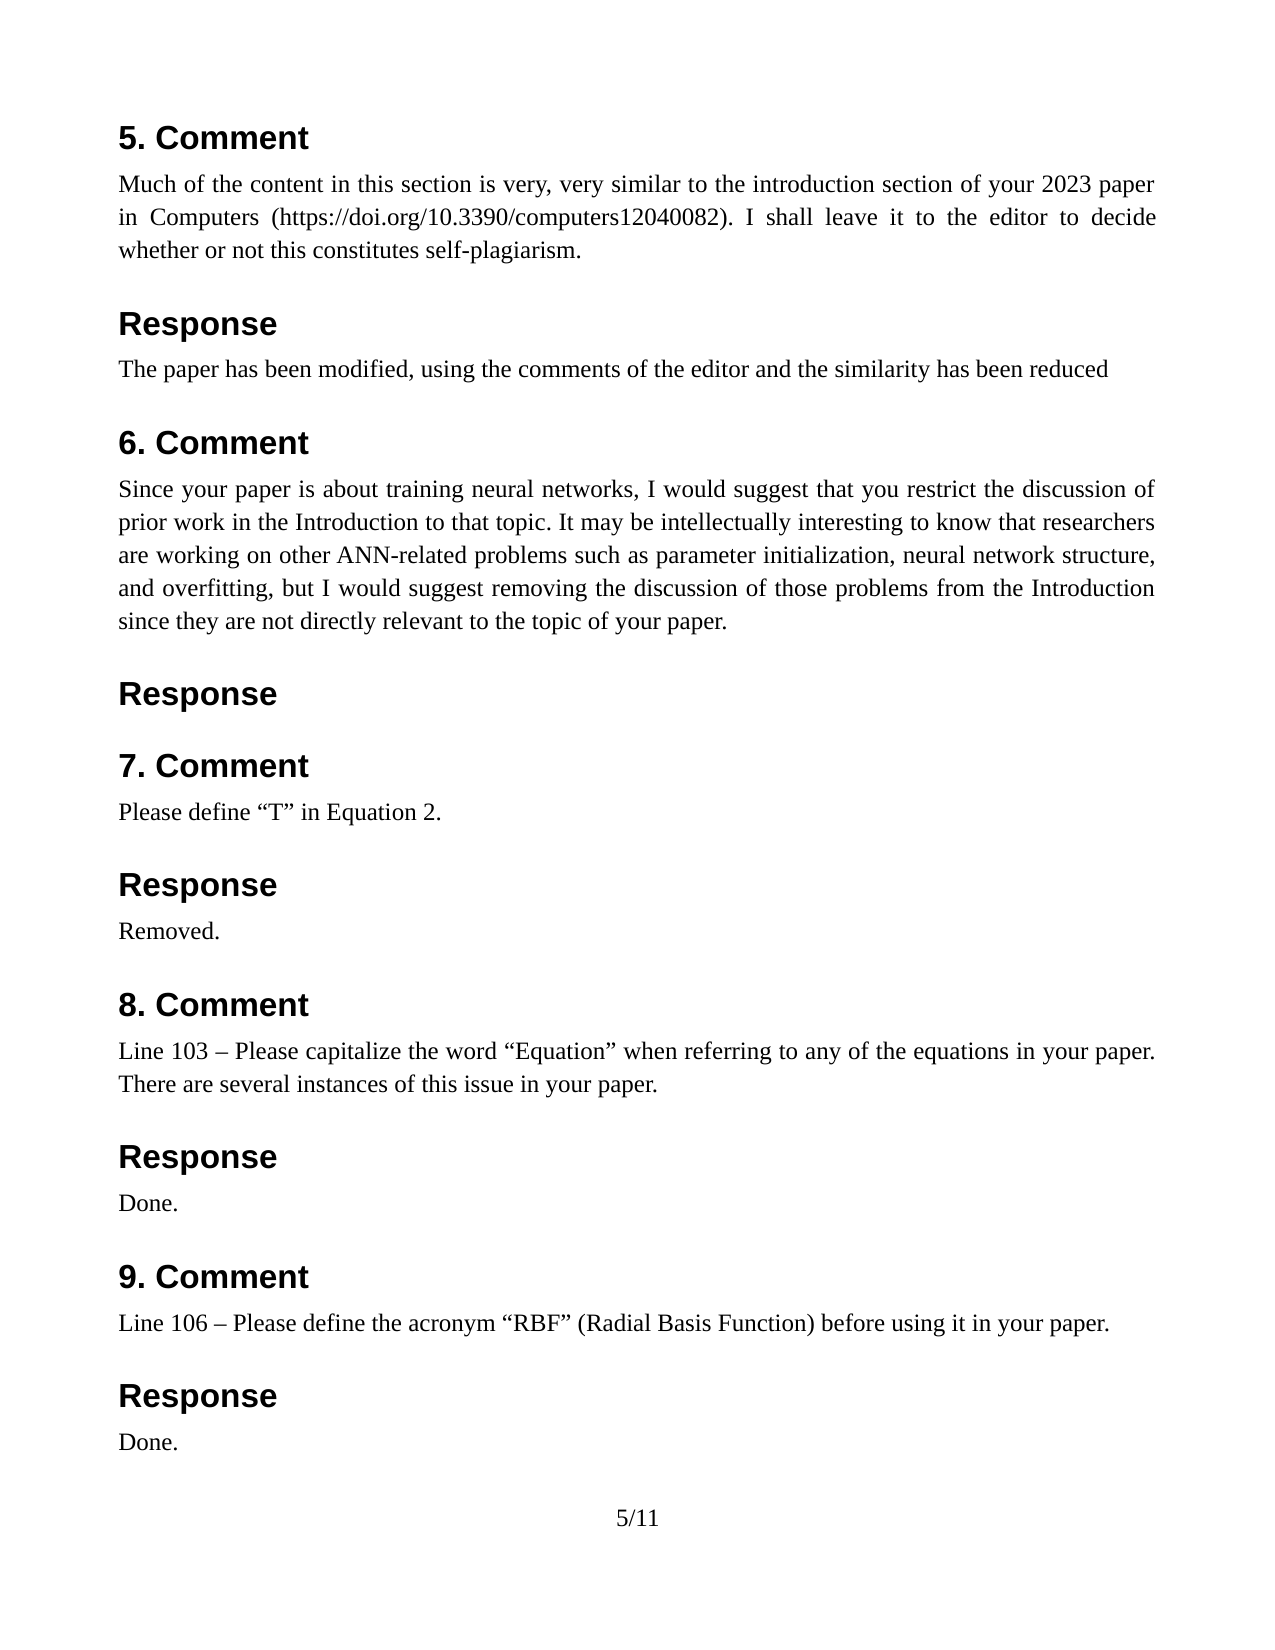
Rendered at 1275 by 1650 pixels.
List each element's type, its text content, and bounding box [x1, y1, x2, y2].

text Much of the content in this section is very, very similar to the introduction section of your 2023 paper in Computers (https://doi.org/10.3390/computers12040082). I shall leave it to the editor to decide whether or not this constitutes self-plagiarism. [118, 169, 1157, 264]
text Line 106 – Please define the acronym “RBF” (Radial Basis Function) before using it in your paper. [118, 1308, 1157, 1336]
text Please define “T” in Equation 2. [118, 797, 1157, 826]
text Removed. [118, 916, 1157, 945]
subtitle Response [118, 674, 1157, 713]
text The paper has been modified, using the comments of the editor and the similarity has been reduced [118, 354, 1157, 383]
subtitle 7. Comment [118, 746, 1157, 784]
subtitle 9. Comment [118, 1257, 1157, 1295]
subtitle 8. Comment [118, 985, 1157, 1023]
subtitle Response [118, 1137, 1157, 1176]
text Since your paper is about training neural networks, I would suggest that you restrict the discussion of prior work in the Introduction to that topic. It may be intellectually interesting to know that researchers are working on other ANN-related problems such as parameter initialization, neural network structure, and overfitting, but I would suggest removing the discussion of those problems from the Introduction since they are not directly relevant to the topic of your paper. [118, 474, 1157, 635]
subtitle Response [118, 303, 1157, 342]
subtitle 5. Comment [118, 118, 1157, 157]
text Done. [118, 1427, 1157, 1456]
text Line 103 – Please capitalize the word “Equation” when referring to any of the equations in your paper. There are several instances of this issue in your paper. [118, 1036, 1157, 1098]
subtitle Response [118, 866, 1157, 904]
subtitle 6. Comment [118, 423, 1157, 461]
text Done. [118, 1188, 1157, 1217]
subtitle Response [118, 1376, 1157, 1414]
